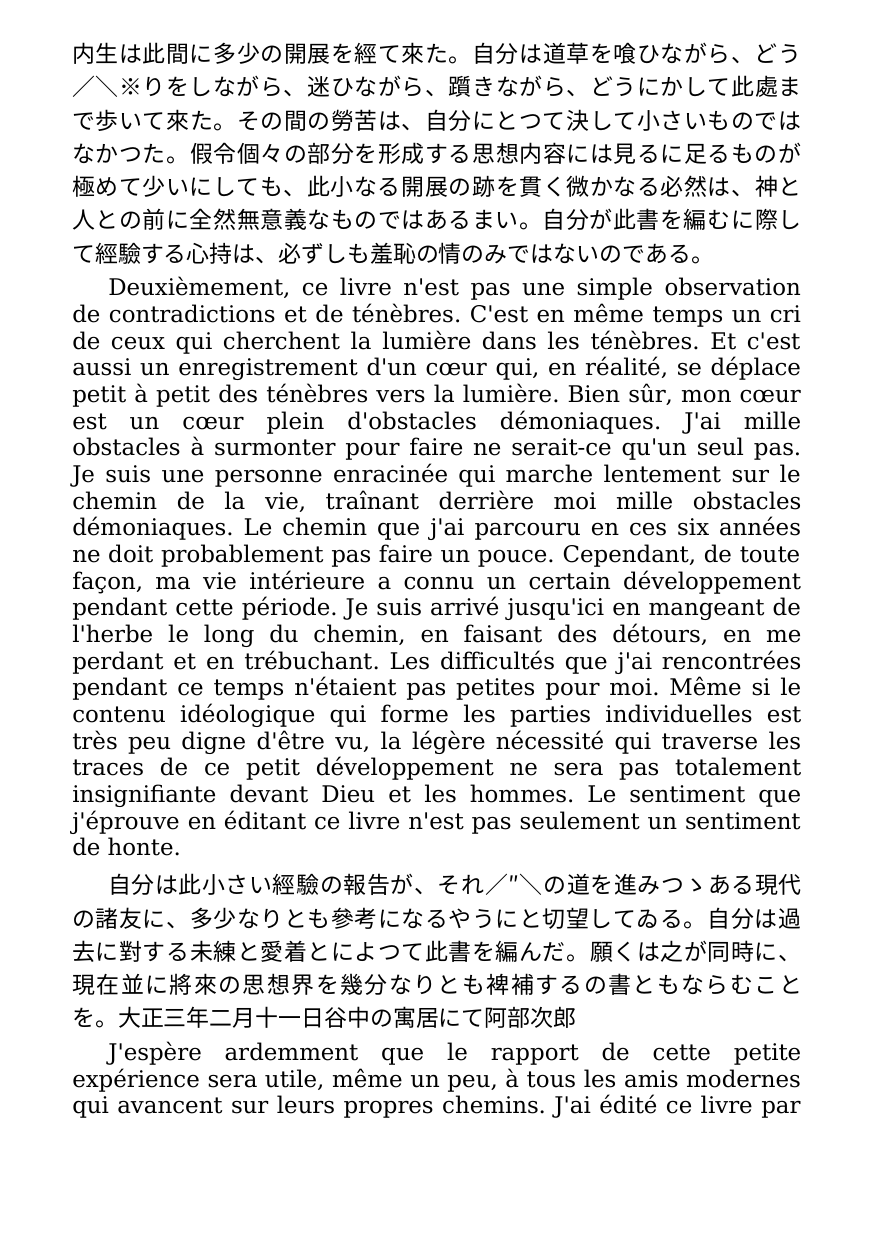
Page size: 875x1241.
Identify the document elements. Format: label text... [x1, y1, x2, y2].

text 内生は此間に多少の開展を經て來た。自分は道草を喰ひながら、どう／＼※りをしながら、迷ひながら、躓きながら、どうにかして此處まで歩いて來た。その間の勞苦は、自分にとつて決して小さいものではなかつた。假令個々の部分を形成する思想内容には見るに足るものが極めて少いにしても、此小なる開展の跡を貫く微かなる必然は、神と人との前に全然無意義なものではあるまい。自分が此書を編むに際して經驗する心持は、必ずしも羞恥の情のみではないのである。 [72, 36, 802, 269]
text 自分は此小さい經驗の報告が、それ／″＼の道を進みつゝある現代の諸友に、多少なりとも參考になるやうにと切望してゐる。自分は過去に對する未練と愛着とによつて此書を編んだ。願くは之が同時に、現在並に將來の思想界を幾分なりとも裨補するの書ともならむことを。大正三年二月十一日谷中の寓居にて阿部次郎 [72, 867, 802, 1033]
text J'espère ardemment que le rapport de cette petite expérience sera utile, même un peu, à tous les amis modernes qui avancent sur leurs propres chemins. J'ai édité ce livre par [72, 1039, 802, 1119]
text Deuxièmement, ce livre n'est pas une simple observation de contradictions et de ténèbres. C'est en même temps un cri de ceux qui cherchent la lumière dans les ténèbres. Et c'est aussi un enregistrement d'un cœur qui, en réalité, se déplace petit à petit des ténèbres vers la lumière. Bien sûr, mon cœur est un cœur plein d'obstacles démoniaques. J'ai mille obstacles à surmonter pour faire ne serait-ce qu'un seul pas. Je suis une personne enracinée qui marche lentement sur le chemin de la vie, traînant derrière moi mille obstacles démoniaques. Le chemin que j'ai parcouru en ces six années ne doit probablement pas faire un pouce. Cependant, de toute façon, ma vie intérieure a connu un certain développement pendant cette période. Je suis arrivé jusqu'ici en mangeant de l'herbe le long du chemin, en faisant des détours, en me perdant et en trébuchant. Les difficultés que j'ai rencontrées pendant ce temps n'étaient pas petites pour moi. Même si le contenu idéologique qui forme les parties individuelles est très peu digne d'être vu, la légère nécessité qui traverse les traces de ce petit développement ne sera pas totalement insignifiante devant Dieu et les hommes. Le sentiment que j'éprouve en éditant ce livre n'est pas seulement un sentiment de honte. [72, 274, 802, 861]
